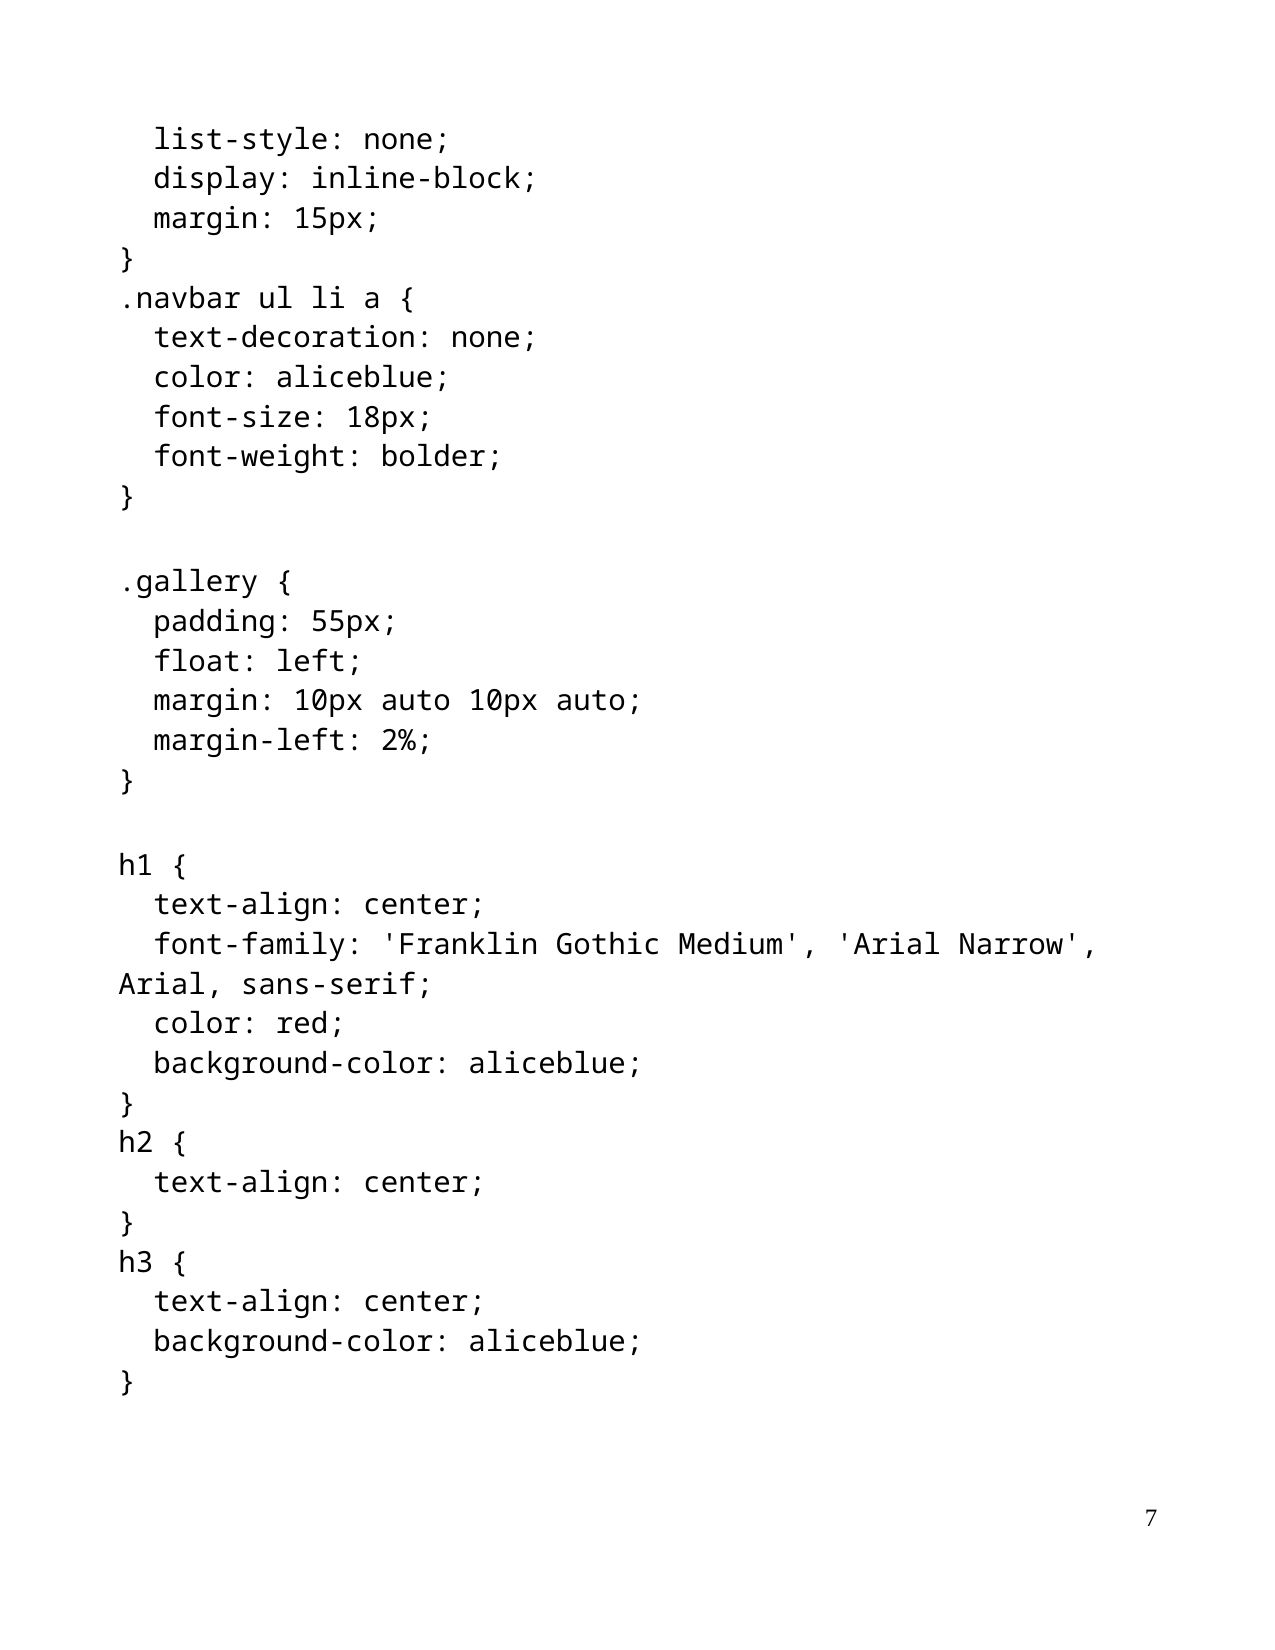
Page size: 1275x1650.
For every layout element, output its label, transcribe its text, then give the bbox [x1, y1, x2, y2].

text } [118, 1360, 1157, 1399]
text display: inline-block; [118, 158, 1157, 197]
text color: red; [118, 1003, 1157, 1042]
text list-style: none; [118, 118, 1157, 158]
text color: aliceblue; [118, 356, 1157, 396]
text text-align: center; [118, 884, 1157, 923]
text margin-left: 2%; [118, 719, 1157, 759]
text h3 { [118, 1241, 1157, 1281]
text } [118, 1082, 1157, 1122]
text font-family: 'Franklin Gothic Medium', 'Arial Narrow', Arial, sans-serif; [118, 923, 1157, 1003]
text font-weight: bolder; [118, 436, 1157, 475]
text text-decoration: none; [118, 317, 1157, 356]
text text-align: center; [118, 1281, 1157, 1320]
text } [118, 475, 1157, 515]
text font-size: 18px; [118, 396, 1157, 436]
text h1 { [118, 844, 1157, 884]
text background-color: aliceblue; [118, 1042, 1157, 1082]
text float: left; [118, 640, 1157, 679]
text } [118, 759, 1157, 798]
text text-align: center; [118, 1161, 1157, 1201]
text .navbar ul li a { [118, 277, 1157, 317]
text .gallery { [118, 560, 1157, 600]
text margin: 15px; [118, 197, 1157, 237]
text margin: 10px auto 10px auto; [118, 679, 1157, 719]
text h2 { [118, 1122, 1157, 1161]
text } [118, 1201, 1157, 1241]
text background-color: aliceblue; [118, 1320, 1157, 1360]
text padding: 55px; [118, 600, 1157, 640]
text } [118, 237, 1157, 277]
